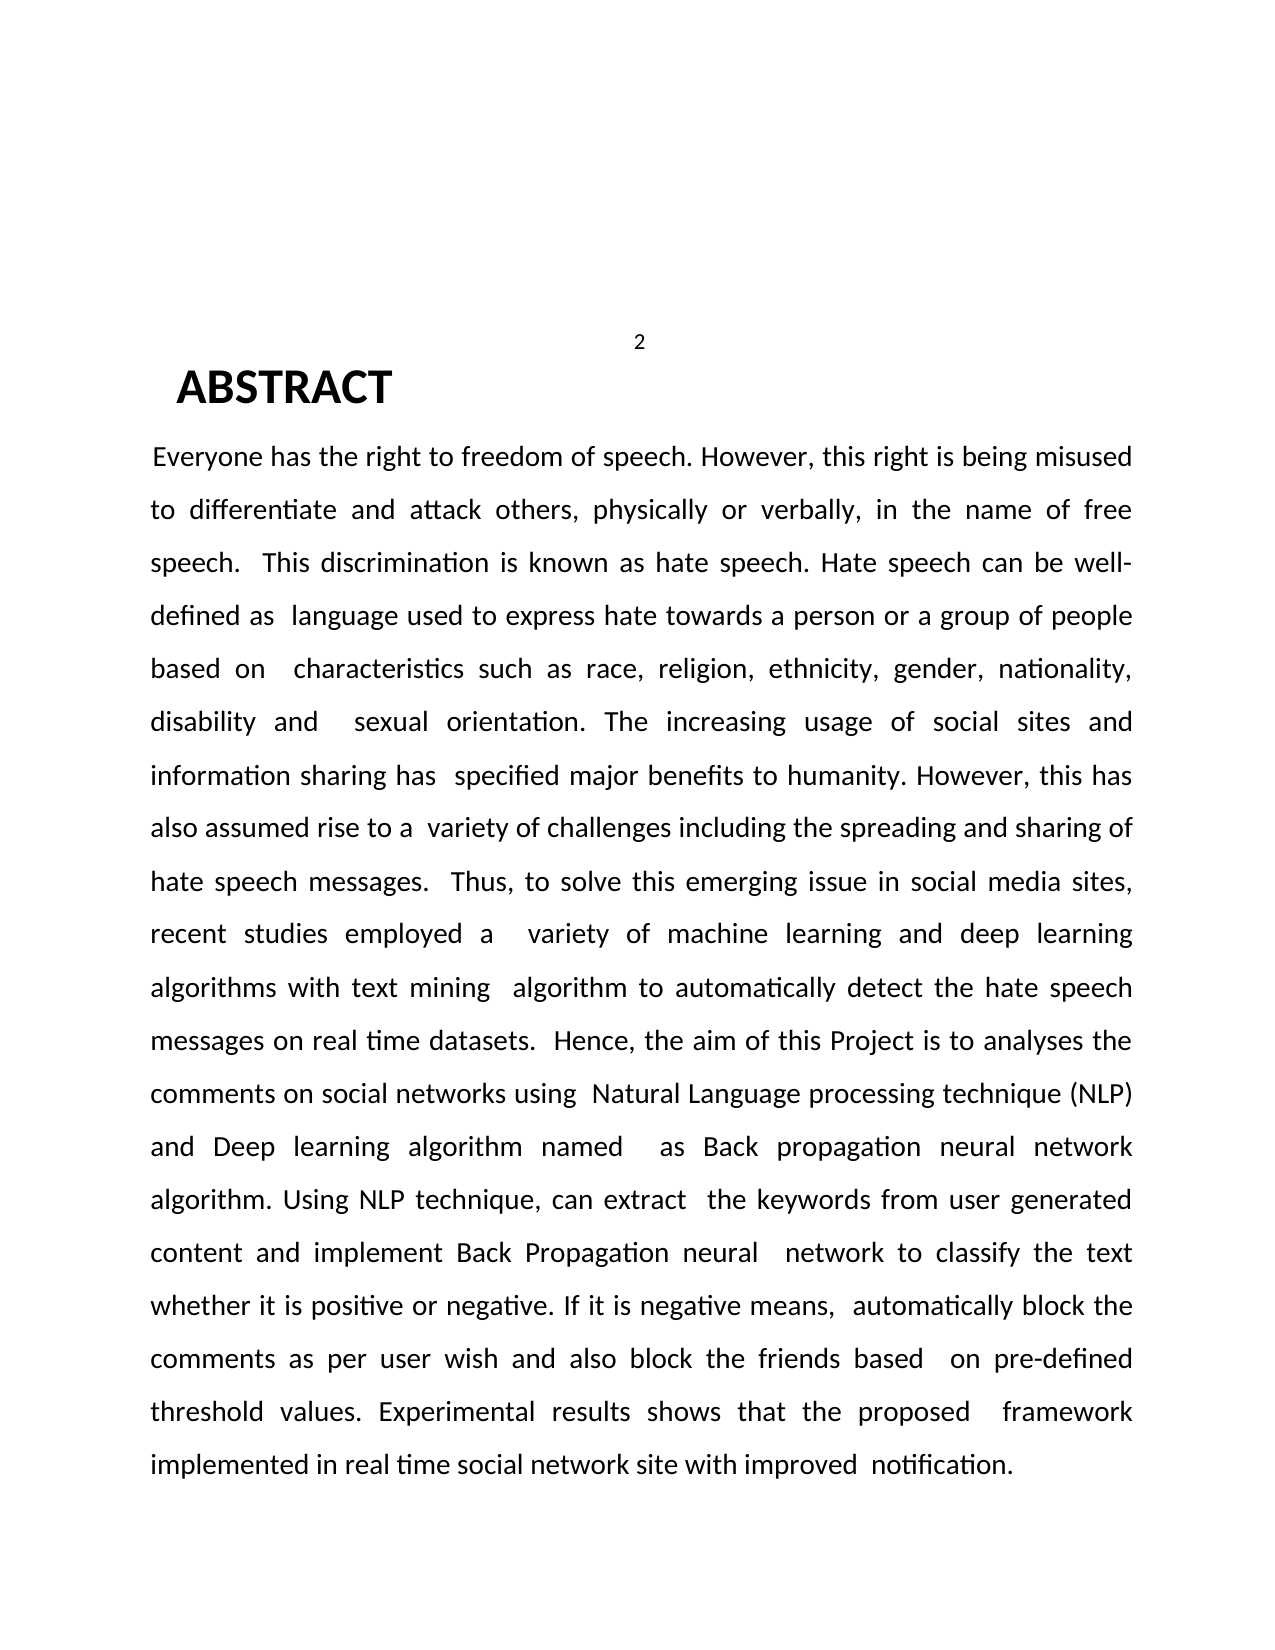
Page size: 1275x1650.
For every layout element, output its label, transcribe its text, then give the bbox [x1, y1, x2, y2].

text ABSTRACT [171, 355, 1269, 416]
text 2 [633, 327, 1269, 355]
text Everyone has the right to freedom of speech. However, this right is being misused to differentiate and attack others, physically or verbally, in the name of free speech. This discrimination is known as hate speech. Hate speech can be well-defined as language used to express hate towards a person or a group of people based on characteristics such as race, religion, ethnicity, gender, nationality, disability and sexual orientation. The increasing usage of social sites and information sharing has specified major benefits to humanity. However, this has also assumed rise to a variety of challenges including the spreading and sharing of hate speech messages. Thus, to solve this emerging issue in social media sites, recent studies employed a variety of machine learning and deep learning algorithms with text mining algorithm to automatically detect the hate speech messages on real time datasets. Hence, the aim of this Project is to analyses the comments on social networks using Natural Language processing technique (NLP) and Deep learning algorithm named as Back propagation neural network algorithm. Using NLP technique, can extract the keywords from user generated content and implement Back Propagation neural network to classify the text whether it is positive or negative. If it is negative means, automatically block the comments as per user wish and also block the friends based on pre-defined threshold values. Experimental results shows that the proposed framework implemented in real time social network site with improved notification. [150, 438, 1134, 1481]
